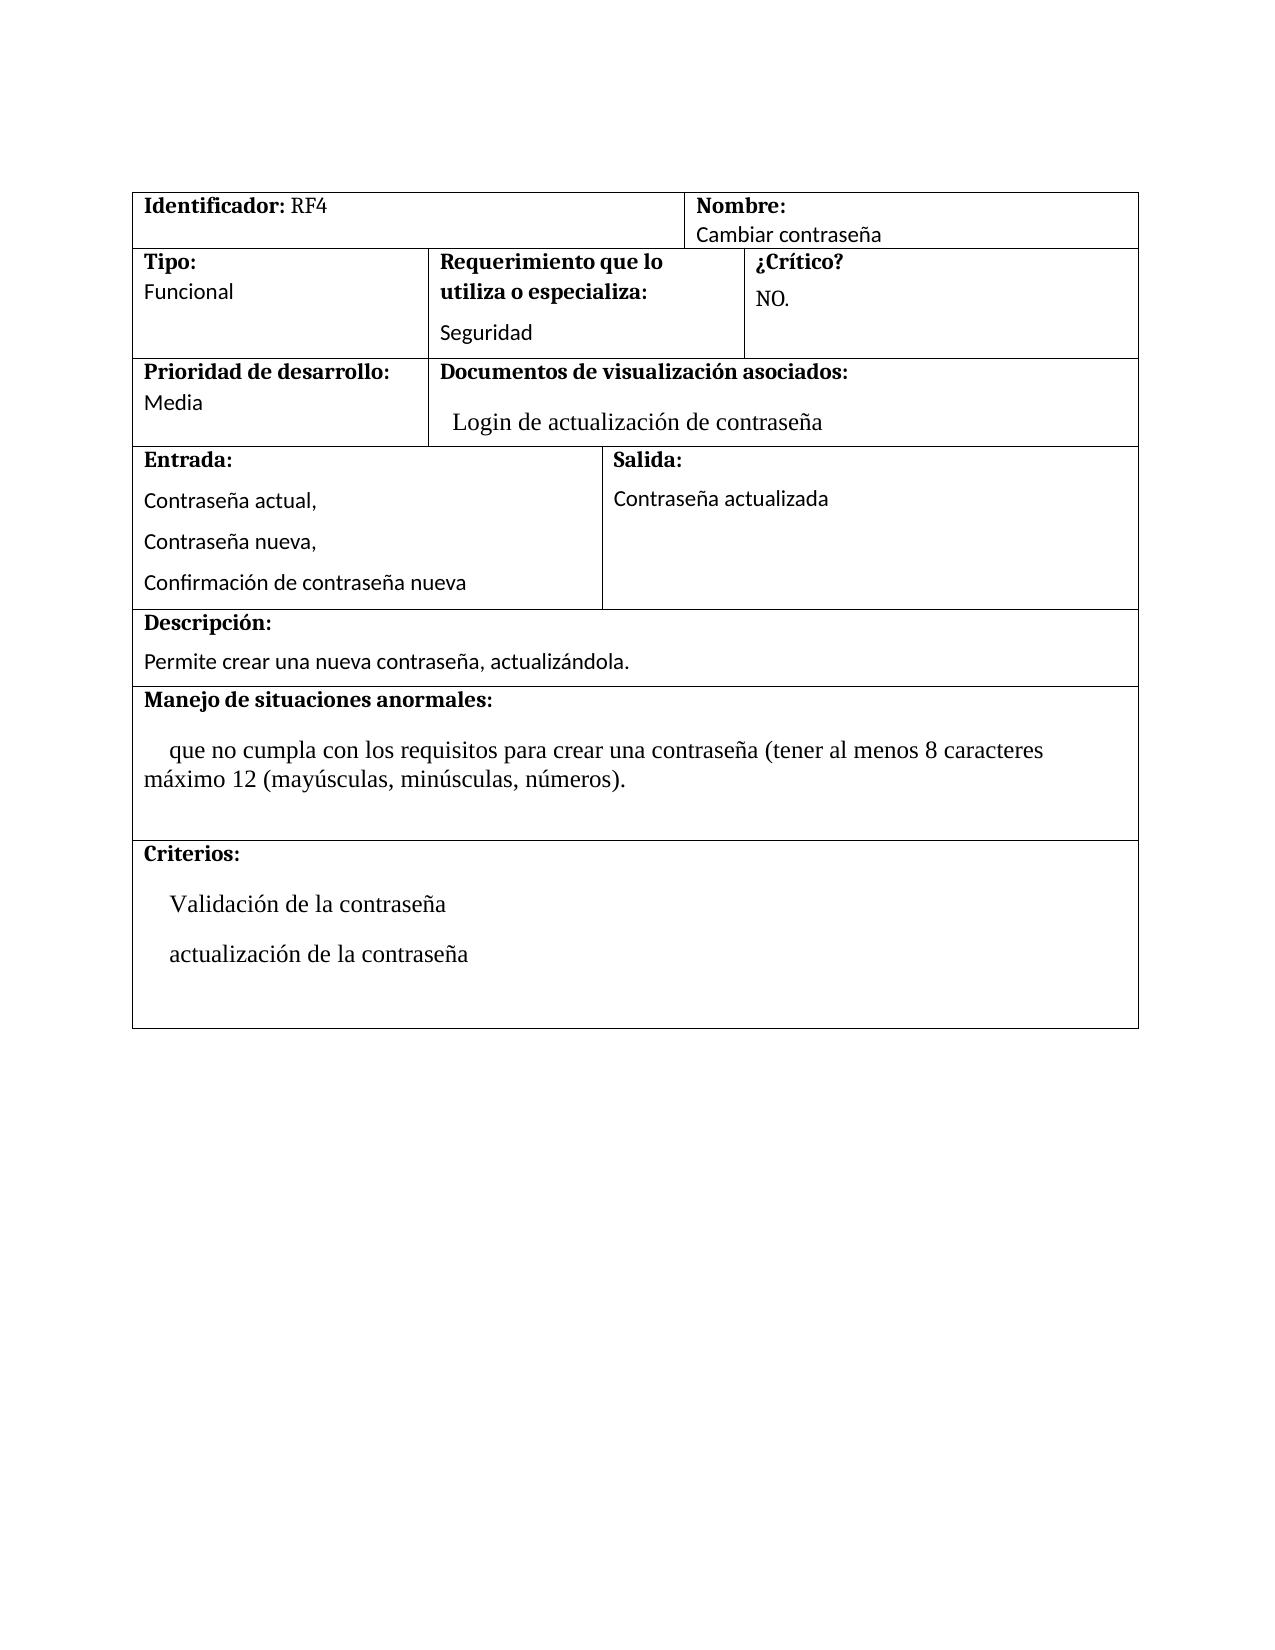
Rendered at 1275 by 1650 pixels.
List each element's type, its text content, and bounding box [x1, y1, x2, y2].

table_cell Requerimiento que lo utiliza o especializa: Seguridad [429, 249, 744, 358]
table_header Nombre: Cambiar contraseña [685, 193, 1138, 248]
table_header Identificador: RF4 [133, 193, 684, 248]
table_cell Manejo de situaciones anormales:  que no cumpla con los requisitos para crear una contraseña (tener al menos 8 caracteres máximo 12 (mayúsculas, minúsculas, números). [133, 687, 1138, 840]
table_cell Criterios:  Validación de la contraseña  actualización de la contraseña [133, 841, 1138, 1027]
table_cell Entrada: Contraseña actual, Contraseña nueva, Confirmación de contraseña nueva [133, 447, 602, 609]
table_cell Salida: Contraseña actualizada [603, 447, 1138, 609]
table_cell Tipo: Funcional [133, 249, 428, 358]
table_cell Descripción: Permite crear una nueva contraseña, actualizándola. [133, 610, 1138, 686]
table_cell Documentos de visualización asociados: Login de actualización de contraseña [429, 359, 1138, 446]
table_cell Prioridad de desarrollo: Media [133, 359, 428, 446]
table_cell ¿Crítico? NO. [745, 249, 1138, 358]
